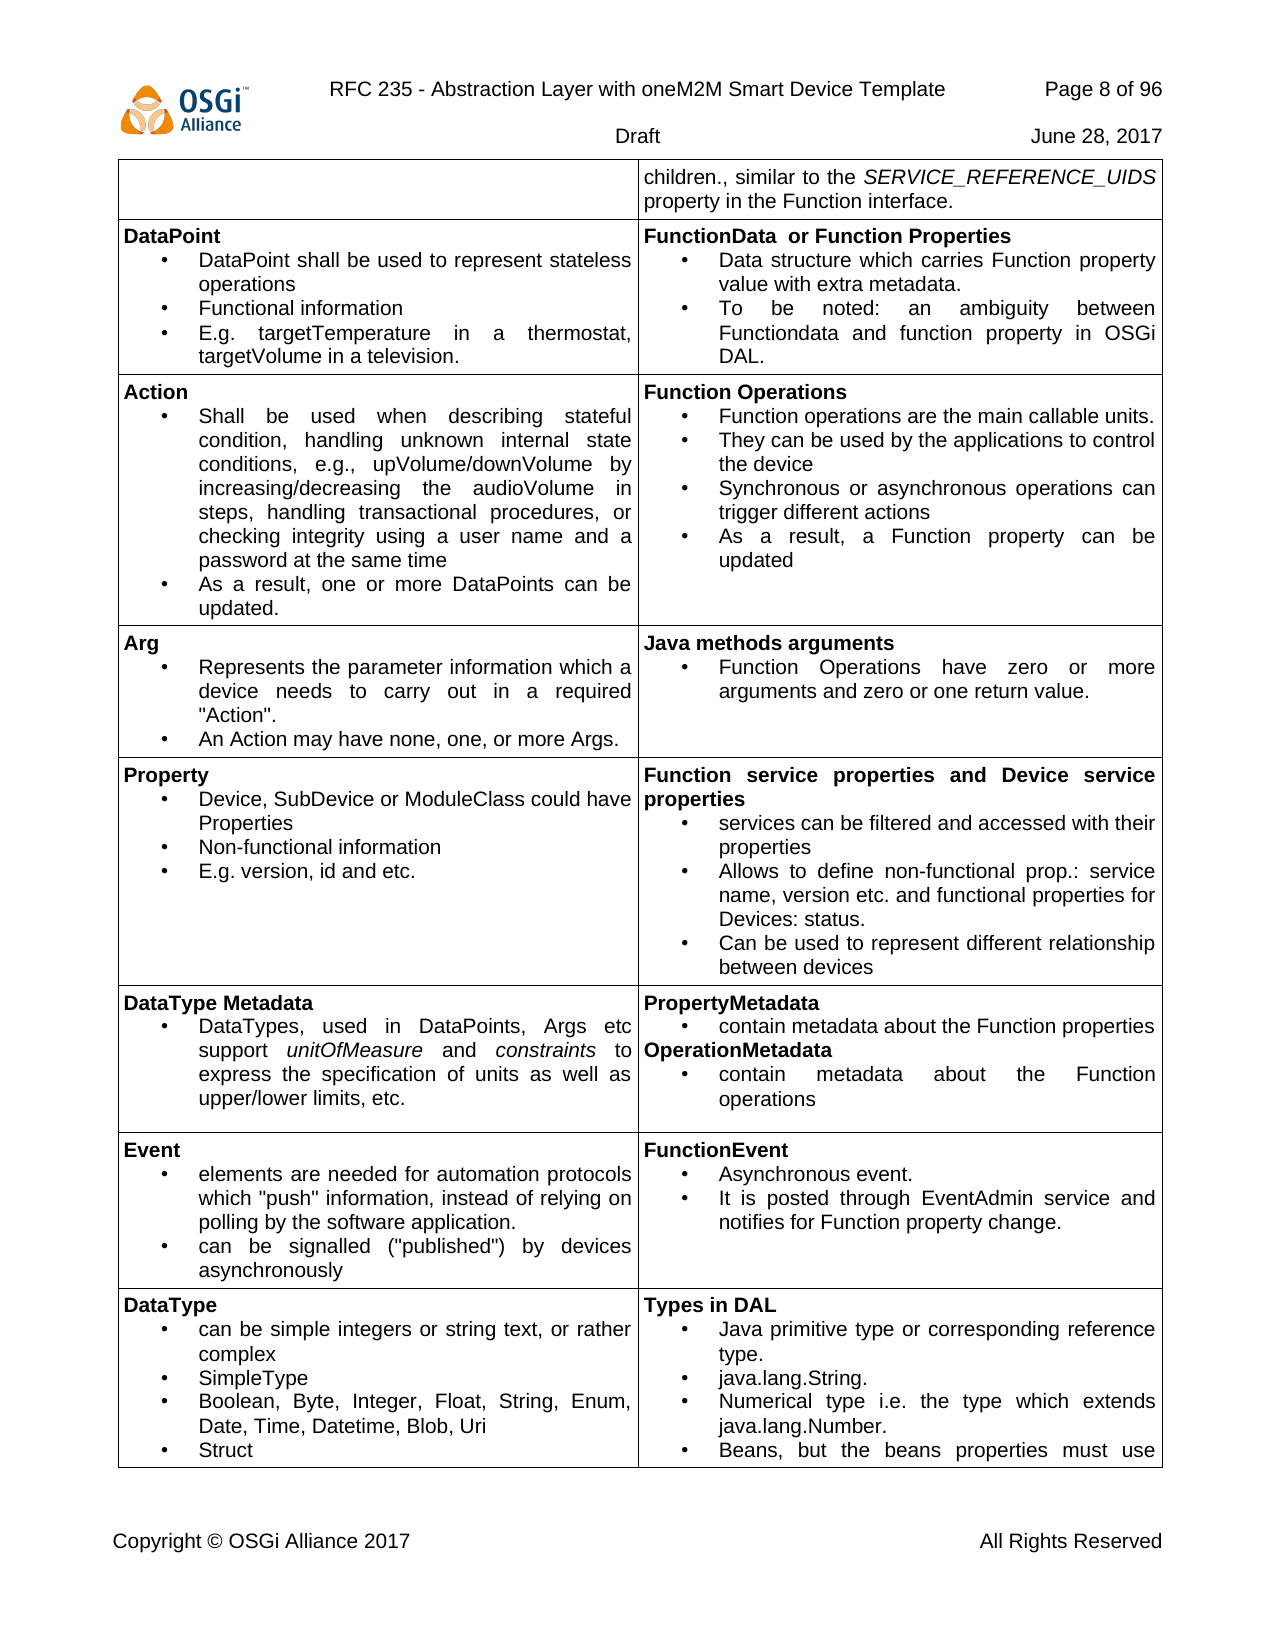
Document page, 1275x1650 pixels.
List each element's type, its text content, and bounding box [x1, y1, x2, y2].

table_cell FunctionEvent Asynchronous event. It is posted through EventAdmin service and notifies for Function property change. [639, 1133, 1162, 1287]
table_cell children., similar to the SERVICE_REFERENCE_UIDS property in the Function interface. [639, 160, 1162, 218]
table_cell Action Shall be used when describing stateful condition, handling unknown internal state conditions, e.g., upVolume/downVolume by increasing/decreasing the audioVolume in steps, handling transactional procedures, or checking integrity using a user name and a password at the same time As a result, one or more DataPoints can be updated. [119, 375, 638, 625]
table_cell [119, 160, 638, 218]
table_cell Java methods arguments Function Operations have zero or more arguments and zero or one return value. [639, 626, 1162, 757]
table_cell Function Operations Function operations are the main callable units. They can be used by the applications to control the device Synchronous or asynchronous operations can trigger different actions As a result, a Function property can be updated [639, 375, 1162, 625]
table_cell FunctionData or Function Properties Data structure which carries Function property value with extra metadata. To be noted: an ambiguity between Functiondata and function property in OSGi DAL. [639, 220, 1162, 374]
table_cell Types in DAL Java primitive type or corresponding reference type. java.lang.String. Numerical type i.e. the type which extends java.lang.Number. Beans, but the beans properties must use those rules. Java Beans are defined in JavaBeans specification. java.util.Maps. The keys can be java.lang.String. The values of a single type follow these rules. Arrays of defined types. [639, 1289, 1162, 1467]
table_cell Event elements are needed for automation protocols which "push" information, instead of relying on polling by the software application. can be signalled ("published") by devices asynchronously [119, 1133, 638, 1287]
table_cell DataType can be simple integers or string text, or rather complex SimpleType Boolean, Byte, Integer, Float, String, Enum, Date, Time, Datetime, Blob, Uri Struct Array [119, 1289, 638, 1467]
table_cell Function service properties and Device service properties services can be filtered and accessed with their properties Allows to define non-functional prop.: service name, version etc. and functional properties for Devices: status. Can be used to represent different relationship between devices [639, 758, 1162, 984]
table_cell Arg Represents the parameter information which a device needs to carry out in a required "Action". An Action may have none, one, or more Args. [119, 626, 638, 757]
picture [113, 78, 257, 142]
table_cell DataPoint DataPoint shall be used to represent stateless operations Functional information E.g. targetTemperature in a thermostat, targetVolume in a television. [119, 220, 638, 374]
table_cell PropertyMetadata contain metadata about the Function properties OperationMetadata contain metadata about the Function operations [639, 986, 1162, 1132]
table_cell DataType Metadata DataTypes, used in DataPoints, Args etc support unitOfMeasure and constraints to express the specification of units as well as upper/lower limits, etc. [119, 986, 638, 1132]
table_cell Property Device, SubDevice or ModuleClass could have Properties Non-functional information E.g. version, id and etc. [119, 758, 638, 984]
